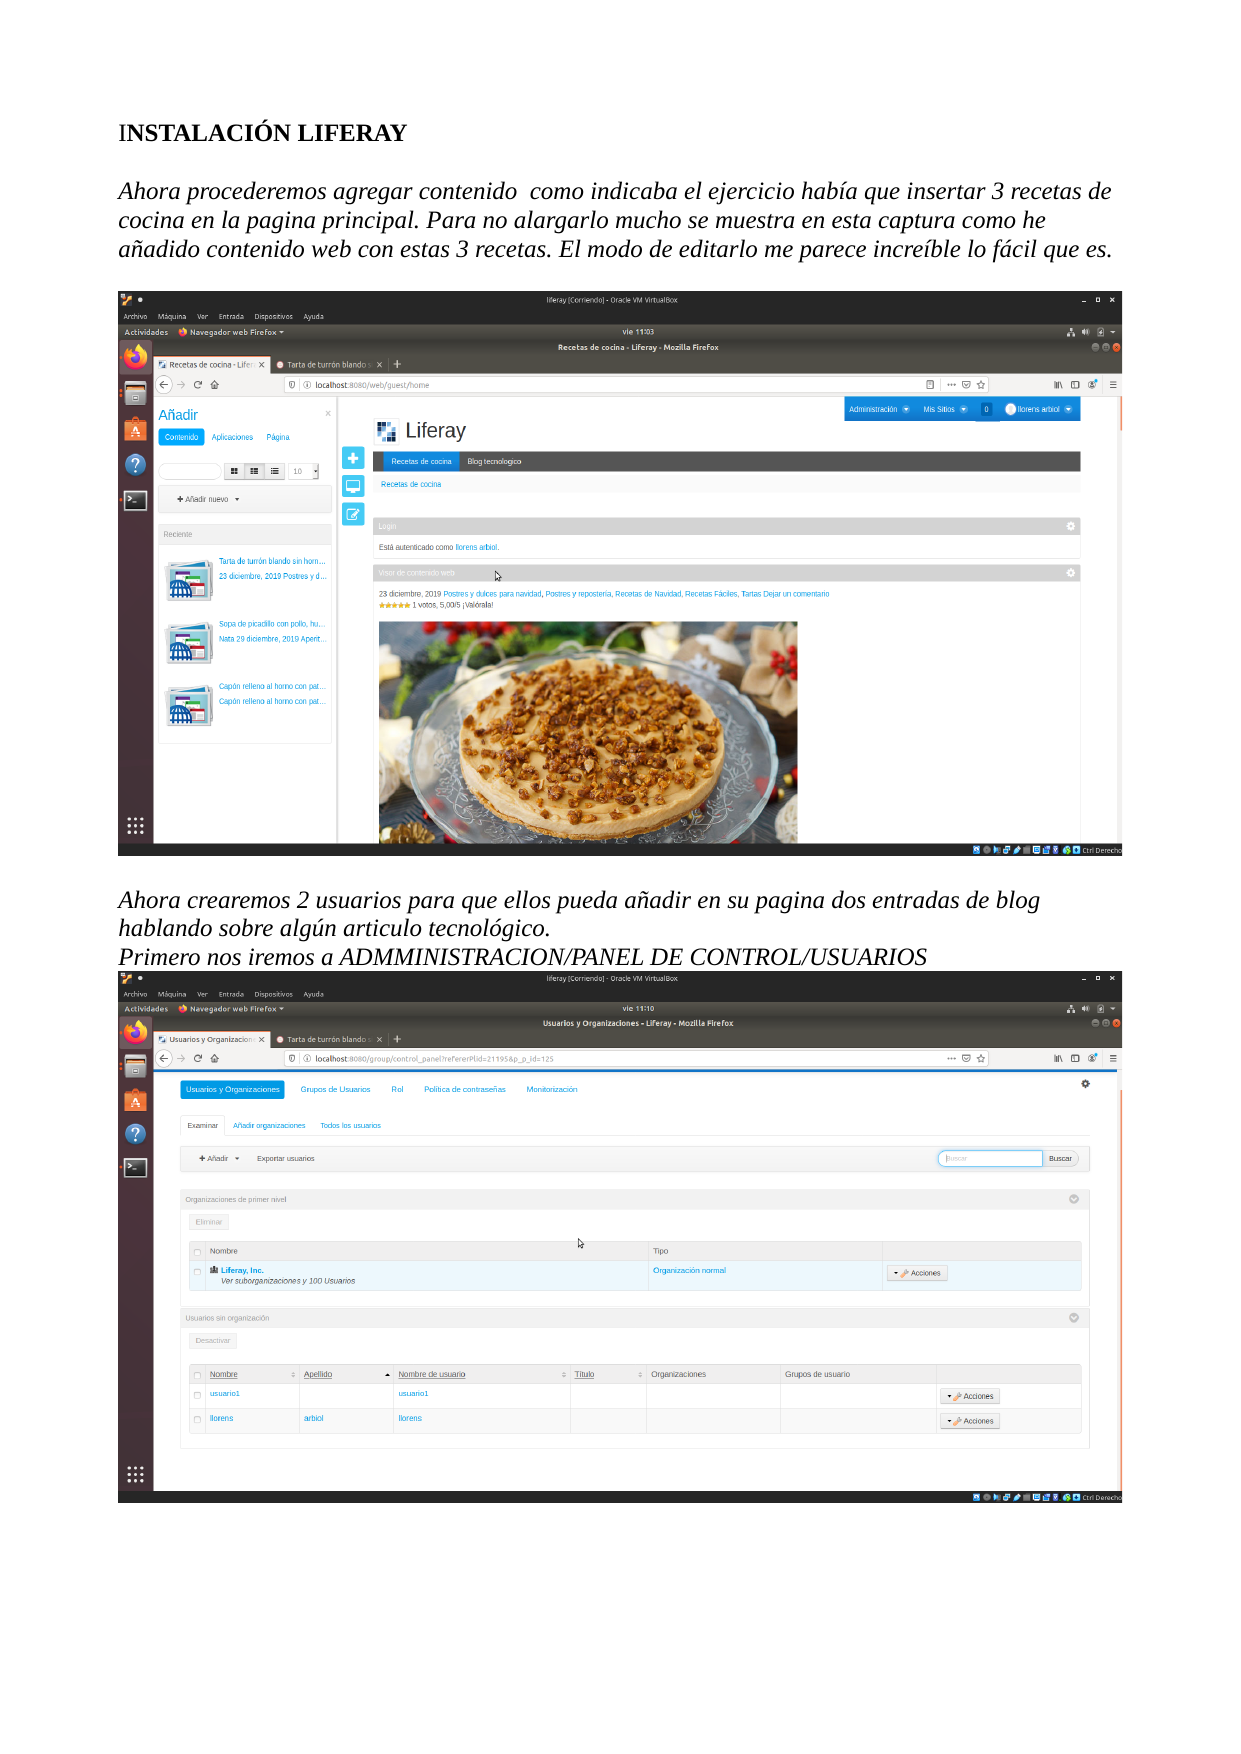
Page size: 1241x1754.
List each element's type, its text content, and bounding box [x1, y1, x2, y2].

text Primero nos iremos a ADMMINISTRACION/PANEL DE CONTROL/USUARIOS [118, 942, 1122, 971]
text Ahora crearemos 2 usuarios para que ellos pueda añadir en su pagina dos entradas de blog hablando sobre algún articulo tecnológico. [118, 885, 1122, 942]
picture [118, 971, 1123, 1503]
text Ahora procederemos agregar contenido como indicaba el ejercicio había que insertar 3 recetas de cocina en la pagina principal. Para no alargarlo mucho se muestra en esta captura como he añadido contenido web con estas 3 recetas. El modo de editarlo me parece increíble lo fácil que es. [118, 176, 1122, 263]
picture [118, 291, 1123, 856]
